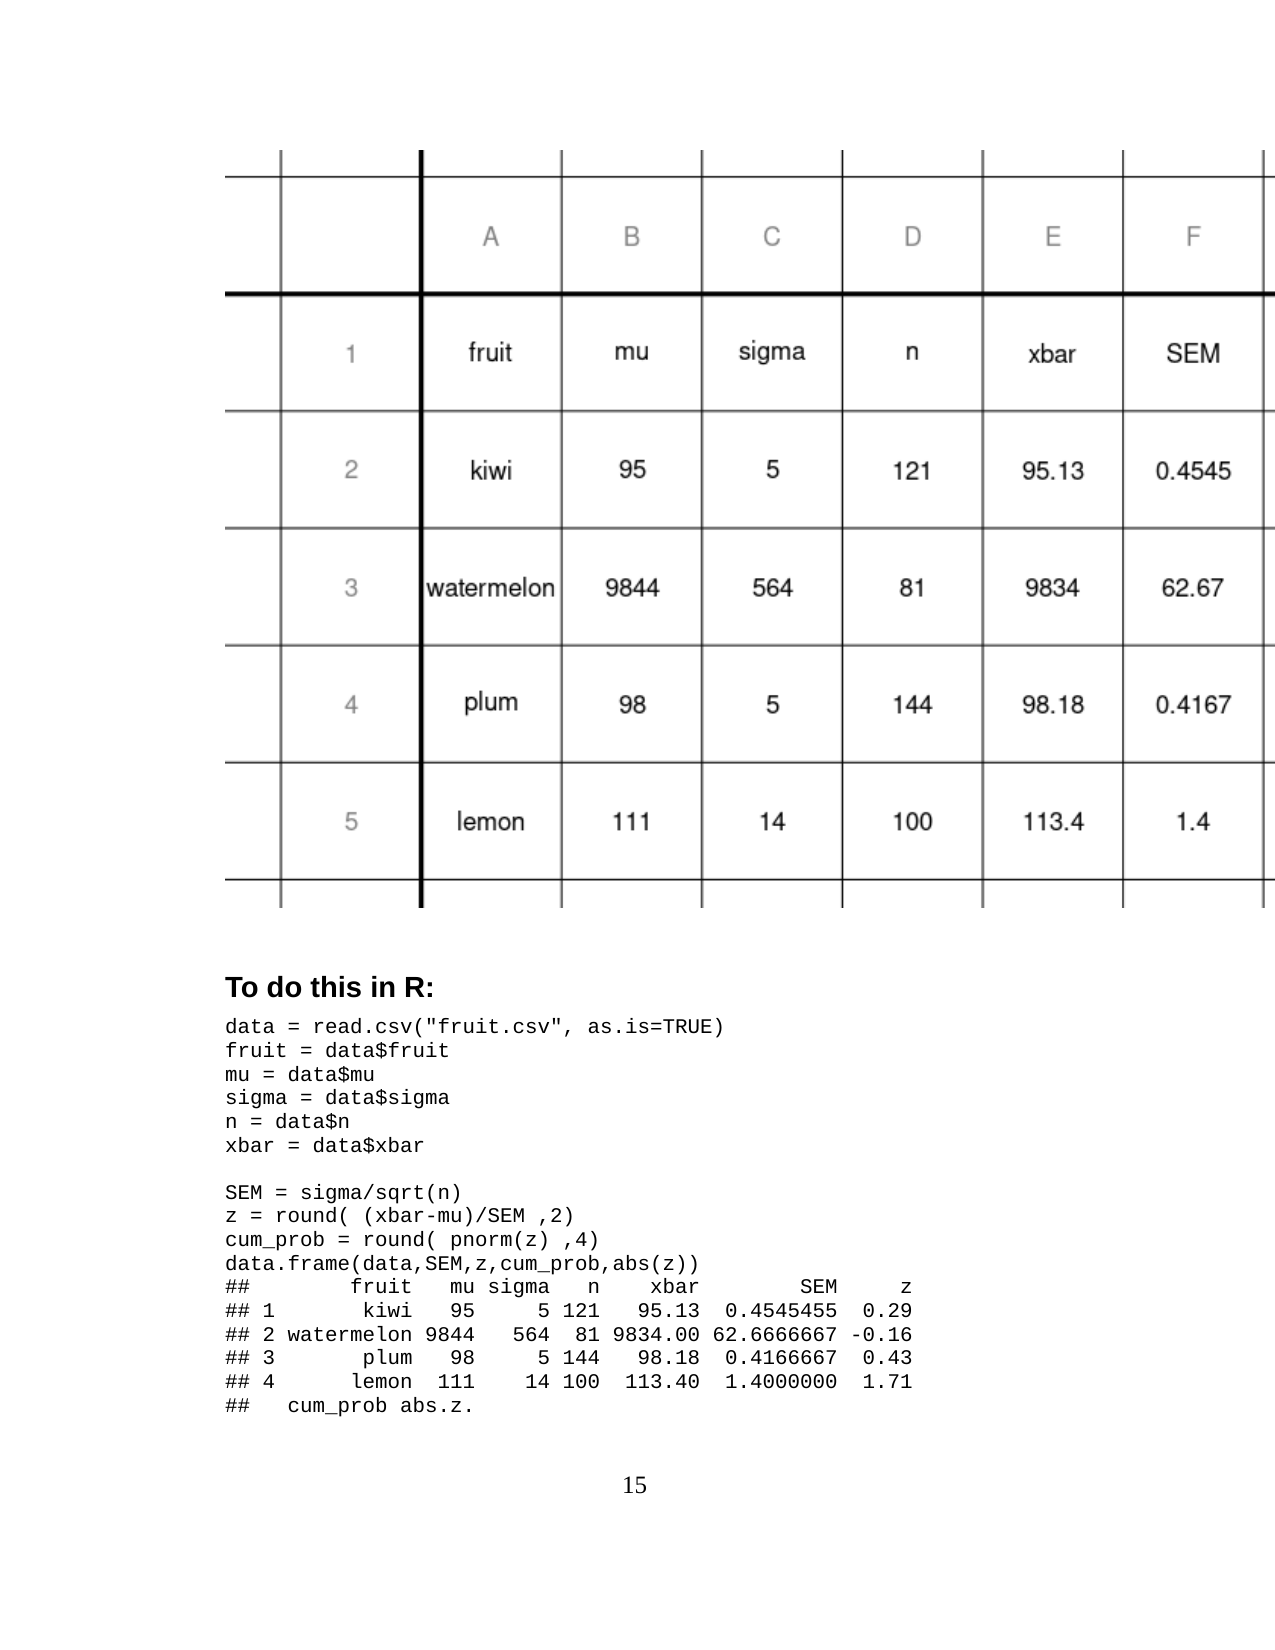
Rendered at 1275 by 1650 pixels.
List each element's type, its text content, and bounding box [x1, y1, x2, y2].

list SEM = sigma/sqrt(n) [187, 1182, 1125, 1206]
list fruit = data$fruit [187, 1040, 1125, 1064]
list ## 3 plum 98 5 144 98.18 0.4166667 0.43 [187, 1347, 1125, 1371]
list xbar = data$xbar [187, 1134, 1125, 1158]
list data.frame(data,SEM,z,cum_prob,abs(z)) [187, 1253, 1125, 1276]
list z = round( (xbar-mu)/SEM ,2) [187, 1206, 1125, 1229]
list ## cum_prob abs.z. [187, 1395, 1125, 1418]
list mu = data$mu [187, 1064, 1125, 1087]
subtitle To do this in R: [187, 970, 1125, 1004]
list data = read.csv("fruit.csv", as.is=TRUE) [187, 1016, 1125, 1040]
list cum_prob = round( pnorm(z) ,4) [187, 1229, 1125, 1253]
list ## 1 kiwi 95 5 121 95.13 0.4545455 0.29 [187, 1300, 1125, 1324]
list ## 4 lemon 111 14 100 113.40 1.4000000 1.71 [187, 1371, 1125, 1395]
list ## 2 watermelon 9844 564 81 9834.00 62.6666667 -0.16 [187, 1324, 1125, 1347]
list ## fruit mu sigma n xbar SEM z [187, 1276, 1125, 1300]
list sigma = data$sigma [187, 1087, 1125, 1111]
list n = data$n [187, 1111, 1125, 1134]
picture [225, 150, 1275, 908]
